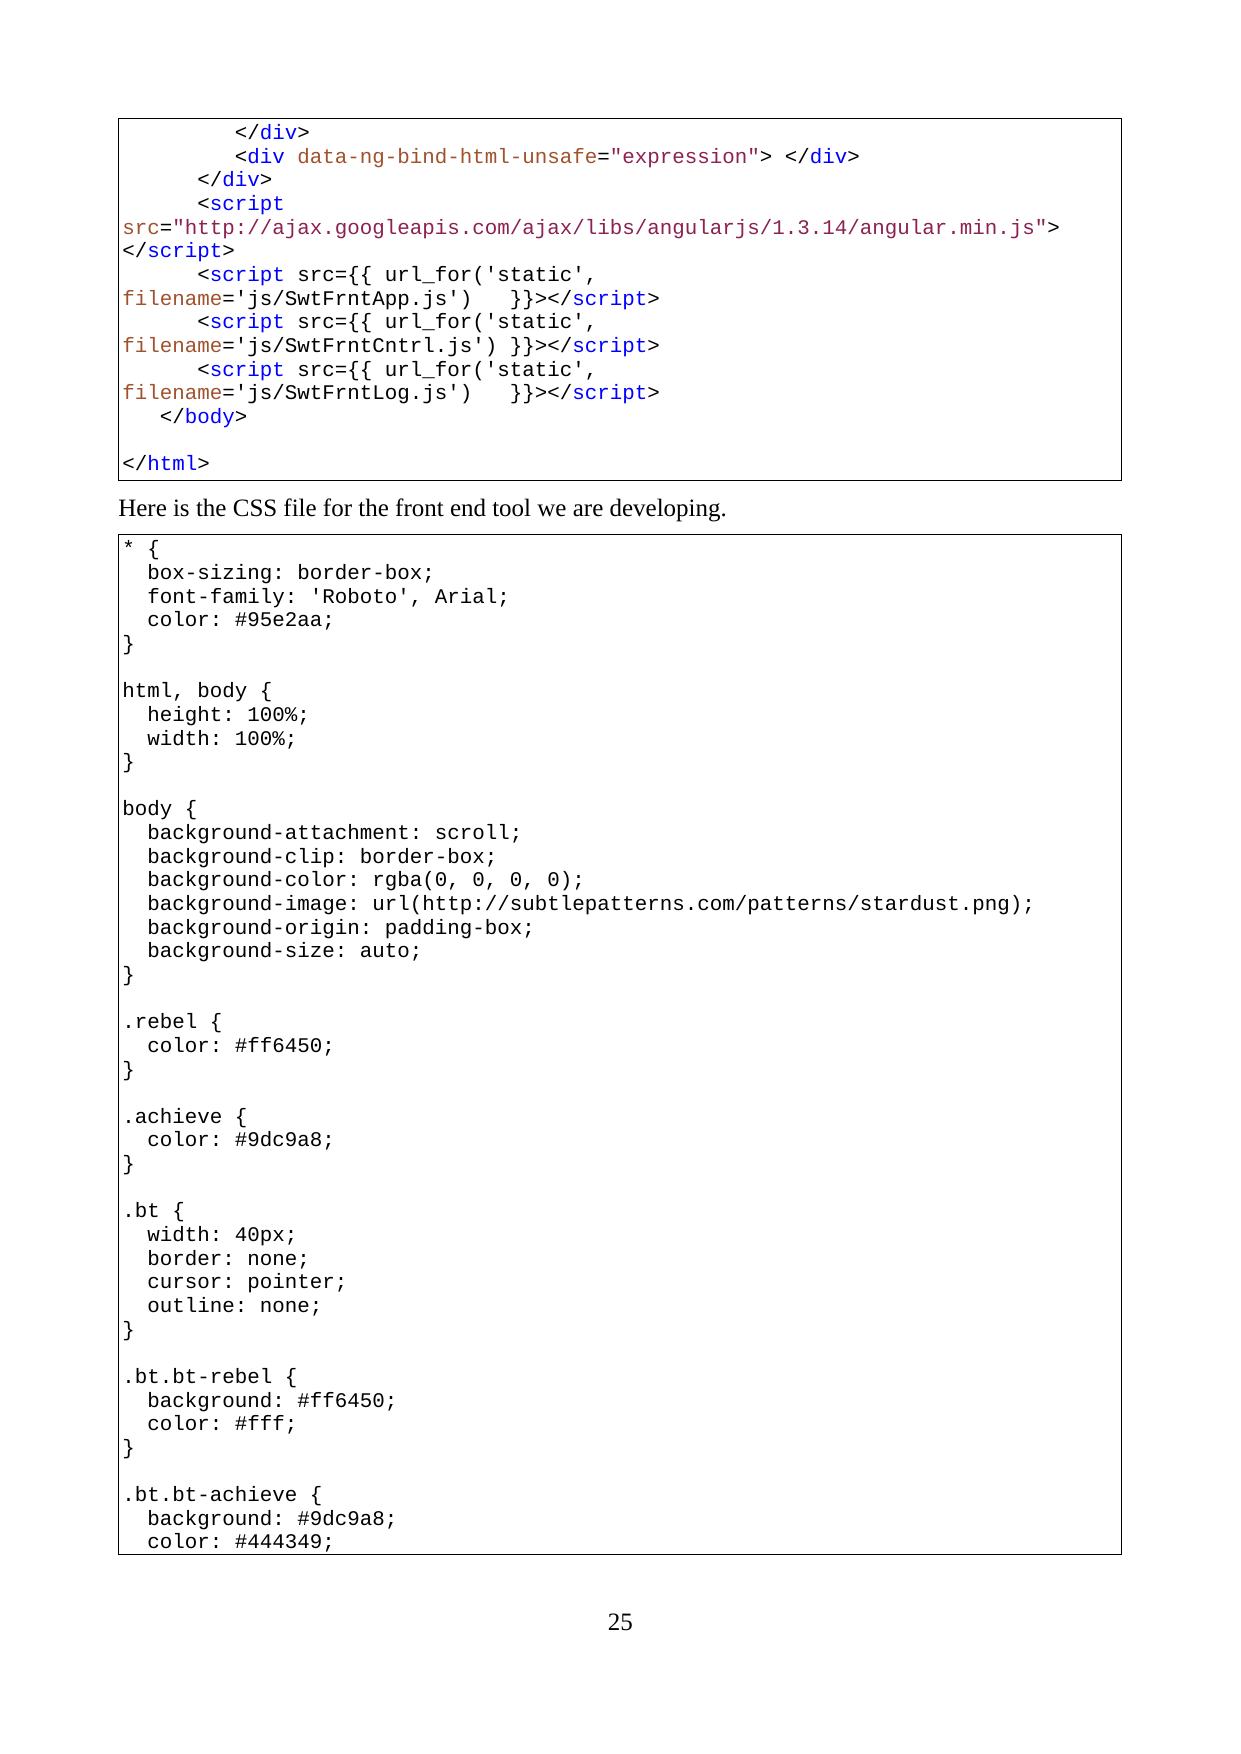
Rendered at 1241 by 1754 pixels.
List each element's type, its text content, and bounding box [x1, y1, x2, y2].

text color: #9dc9a8; [119, 1126, 1121, 1149]
text .bt { [119, 1196, 1121, 1220]
text font-family: 'Roboto', Arial; [119, 582, 1121, 605]
text </html> [119, 449, 1121, 480]
text border: none; [119, 1244, 1121, 1267]
text background-size: auto; [119, 936, 1121, 960]
text background: #ff6450; [119, 1386, 1121, 1409]
text background-clip: border-box; [119, 842, 1121, 865]
text <script src={{ url_for('static', filename='js/SwtFrntCntrl.js') }}></script> [119, 307, 1121, 354]
text .bt.bt-rebel { [119, 1362, 1121, 1386]
text } [119, 1149, 1121, 1173]
text } [119, 960, 1121, 984]
text background: #9dc9a8; [119, 1504, 1121, 1527]
text background-attachment: scroll; [119, 818, 1121, 842]
text </div> [119, 119, 1121, 142]
text } [119, 1054, 1121, 1078]
text outline: none; [119, 1291, 1121, 1315]
text color: #ff6450; [119, 1031, 1121, 1054]
text height: 100%; [119, 700, 1121, 723]
text width: 40px; [119, 1220, 1121, 1244]
text background-image: url(http://subtlepatterns.com/patterns/stardust.png); [119, 889, 1121, 913]
text <script src="http://ajax.googleapis.com/ajax/libs/angularjs/1.3.14/angular.min.js"> </script> [119, 189, 1121, 260]
text cursor: pointer; [119, 1267, 1121, 1291]
text Here is the CSS file for the front end tool we are developing. [118, 493, 1122, 522]
text .rebel { [119, 1007, 1121, 1031]
text </body> [119, 402, 1121, 426]
text <script src={{ url_for('static', filename='js/SwtFrntApp.js') }}></script> [119, 260, 1121, 307]
text } [119, 1433, 1121, 1457]
text color: #fff; [119, 1409, 1121, 1433]
text background-color: rgba(0, 0, 0, 0); [119, 865, 1121, 889]
text <script src={{ url_for('static', filename='js/SwtFrntLog.js') }}></script> [119, 354, 1121, 402]
text .achieve { [119, 1102, 1121, 1126]
text body { [119, 794, 1121, 818]
text html, body { [119, 676, 1121, 700]
text color: #95e2aa; [119, 605, 1121, 629]
text } [119, 1315, 1121, 1338]
text width: 100%; [119, 723, 1121, 747]
text box-sizing: border-box; [119, 558, 1121, 582]
text .bt.bt-achieve { [119, 1480, 1121, 1504]
text } [119, 747, 1121, 771]
text color: #444349; [119, 1527, 1121, 1554]
text <div data-ng-bind-html-unsafe="expression"> </div> [119, 142, 1121, 165]
text } [119, 629, 1121, 653]
text * { [119, 535, 1121, 558]
text </div> [119, 165, 1121, 189]
text background-origin: padding-box; [119, 913, 1121, 936]
